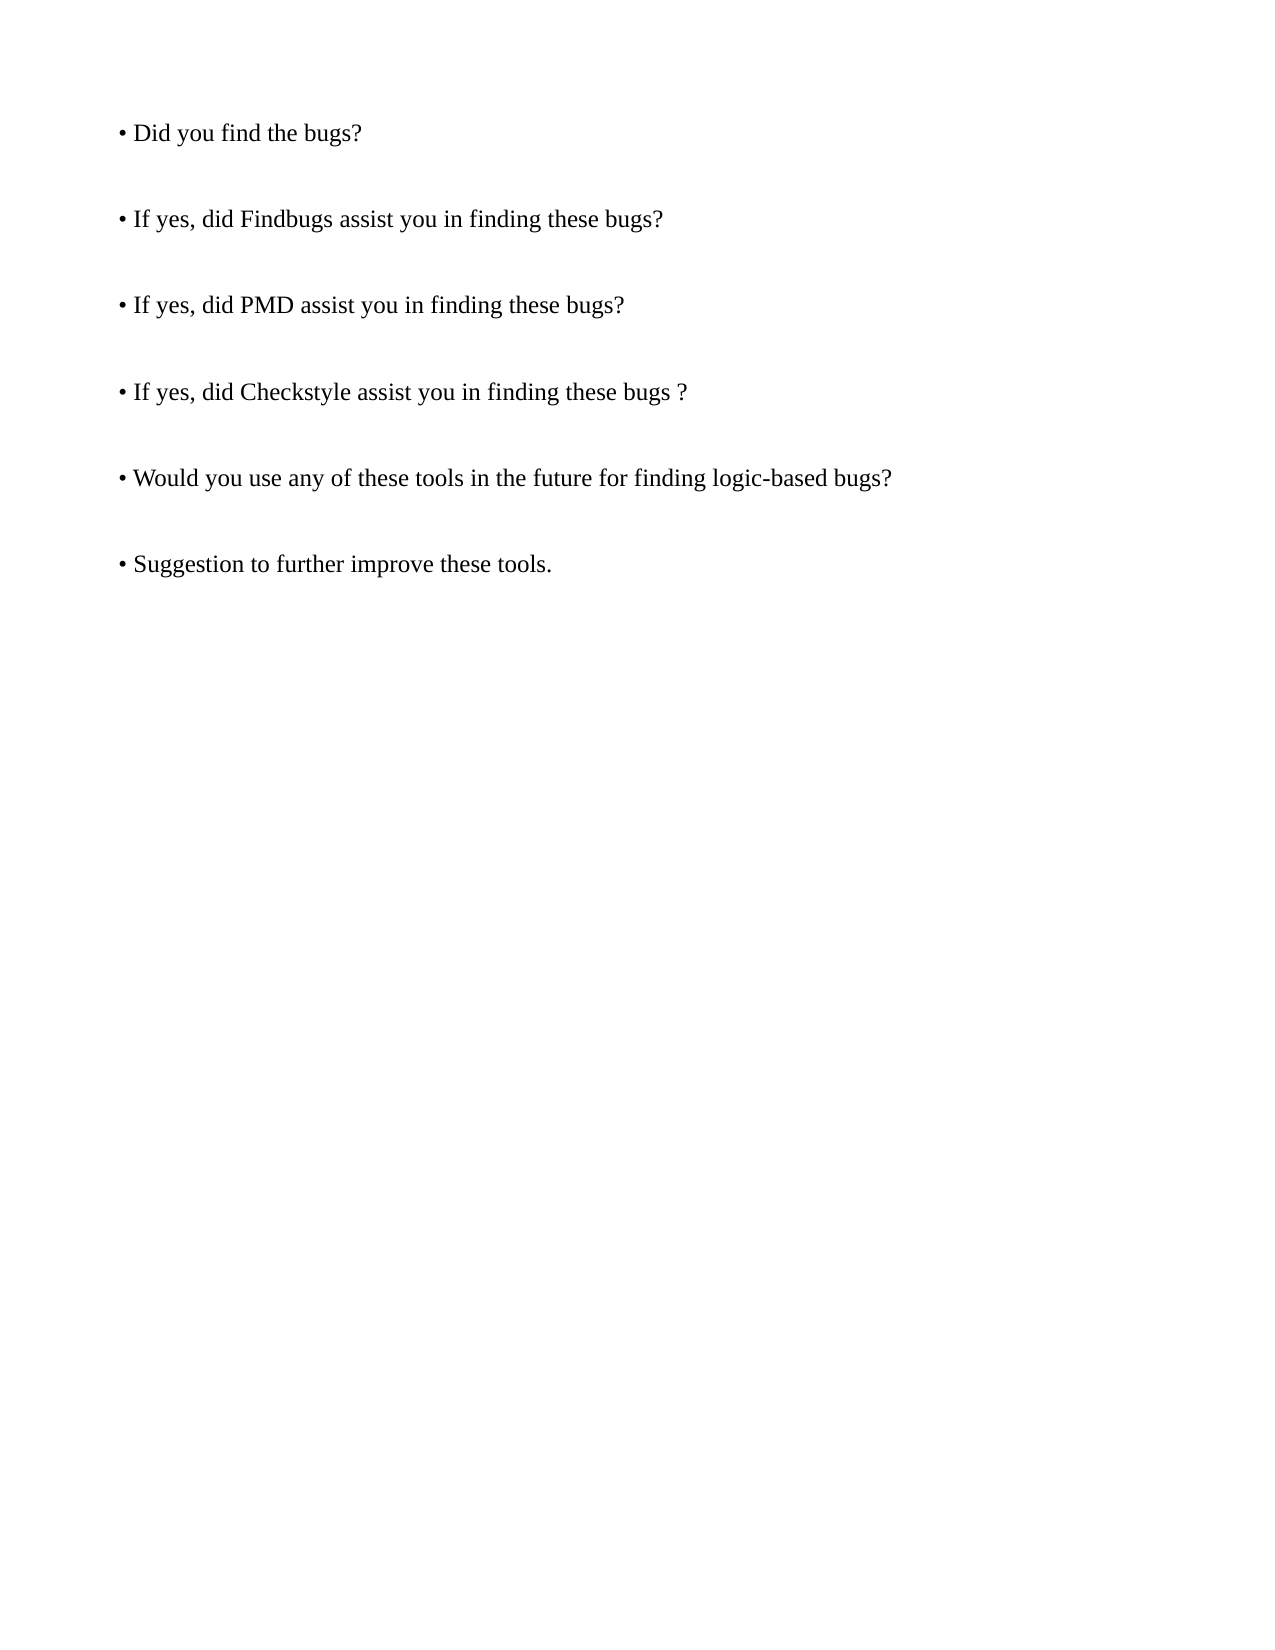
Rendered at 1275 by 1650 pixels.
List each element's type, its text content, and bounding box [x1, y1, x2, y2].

text • Suggestion to further improve these tools. [118, 549, 1157, 578]
text • Did you find the bugs? [118, 118, 1157, 147]
text • If yes, did PMD assist you in finding these bugs? [118, 291, 1157, 319]
text • Would you use any of these tools in the future for finding logic-based bugs? [118, 463, 1157, 492]
text • If yes, did Findbugs assist you in finding these bugs? [118, 204, 1157, 233]
text • If yes, did Checkstyle assist you in finding these bugs ? [118, 377, 1157, 406]
